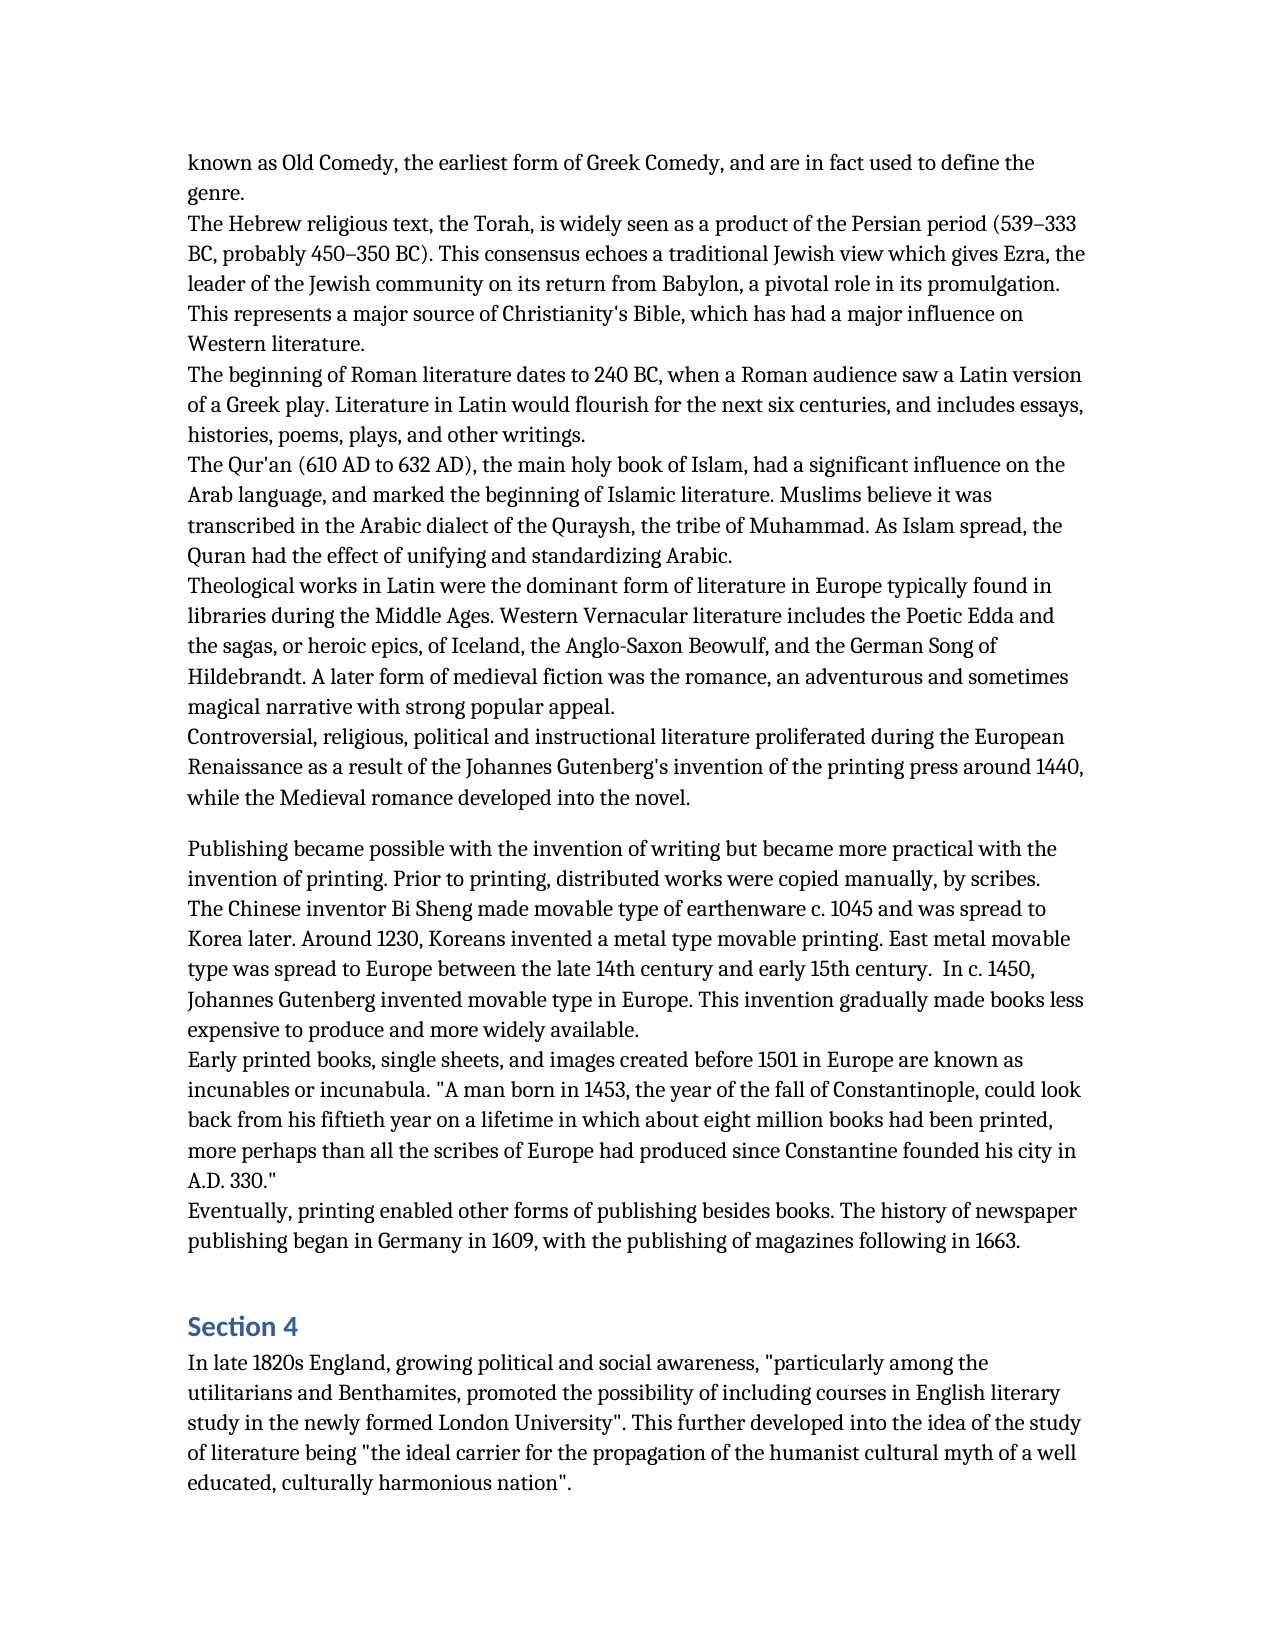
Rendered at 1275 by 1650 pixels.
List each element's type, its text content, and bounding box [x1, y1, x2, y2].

text Publishing became possible with the invention of writing but became more practical with the invention of printing. Prior to printing, distributed works were copied manually, by scribes. The Chinese inventor Bi Sheng made movable type of earthenware c. 1045 and was spread to Korea later. Around 1230, Koreans invented a metal type movable printing. East metal movable type was spread to Europe between the late 14th century and early 15th century. In c. 1450, Johannes Gutenberg invented movable type in Europe. This invention gradually made books less expensive to produce and more widely available. Early printed books, single sheets, and images created before 1501 in Europe are known as incunables or incunabula. "A man born in 1453, the year of the fall of Constantinople, could look back from his fiftieth year on a lifetime in which about eight million books had been printed, more perhaps than all the scribes of Europe had produced since Constantine founded his city in A.D. 330." Eventually, printing enabled other forms of publishing besides books. The history of newspaper publishing began in Germany in 1609, with the publishing of magazines following in 1663. [187, 835, 1087, 1254]
text In late 1820s England, growing political and social awareness, "particularly among the utilitarians and Benthamites, promoted the possibility of including courses in English literary study in the newly formed London University". This further developed into the idea of the study of literature being "the ideal carrier for the propagation of the humanist cultural myth of a well educated, culturally harmonious nation". [187, 1349, 1087, 1496]
subtitle Section 4 [187, 1308, 1087, 1344]
text known as Old Comedy, the earliest form of Greek Comedy, and are in fact used to define the genre. The Hebrew religious text, the Torah, is widely seen as a product of the Persian period (539–333 BC, probably 450–350 BC). This consensus echoes a traditional Jewish view which gives Ezra, the leader of the Jewish community on its return from Babylon, a pivotal role in its promulgation. This represents a major source of Christianity's Bible, which has had a major influence on Western literature. The beginning of Roman literature dates to 240 BC, when a Roman audience saw a Latin version of a Greek play. Literature in Latin would flourish for the next six centuries, and includes essays, histories, poems, plays, and other writings. The Qur'an (610 AD to 632 AD), the main holy book of Islam, had a significant influence on the Arab language, and marked the beginning of Islamic literature. Muslims believe it was transcribed in the Arabic dialect of the Quraysh, the tribe of Muhammad. As Islam spread, the Quran had the effect of unifying and standardizing Arabic. Theological works in Latin were the dominant form of literature in Europe typically found in libraries during the Middle Ages. Western Vernacular literature includes the Poetic Edda and the sagas, or heroic epics, of Iceland, the Anglo-Saxon Beowulf, and the German Song of Hildebrandt. A later form of medieval fiction was the romance, an adventurous and sometimes magical narrative with strong popular appeal. Controversial, religious, political and instructional literature proliferated during the European Renaissance as a result of the Johannes Gutenberg's invention of the printing press around 1440, while the Medieval romance developed into the novel. [187, 150, 1087, 811]
